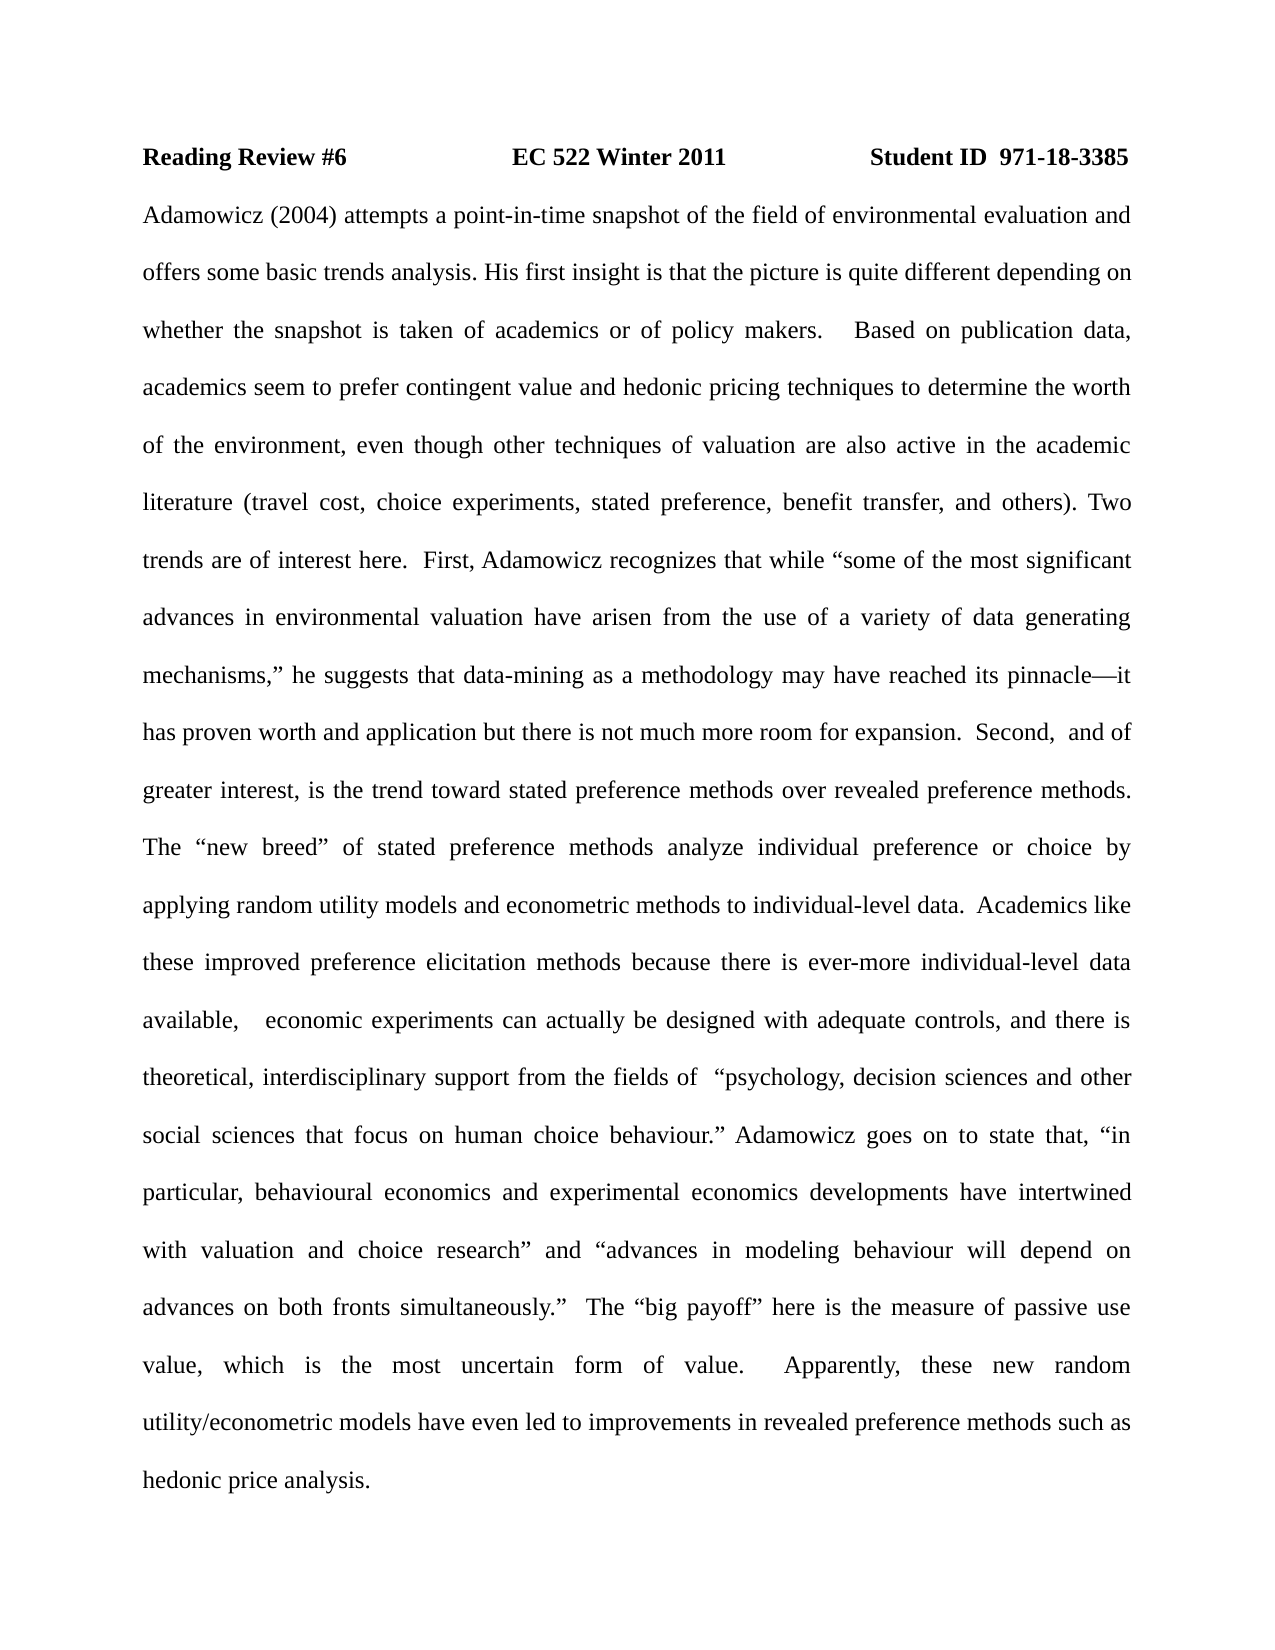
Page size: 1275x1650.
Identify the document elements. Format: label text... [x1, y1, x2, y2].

text Reading Review #6 EC 522 Winter 2011 Student ID 971-18-3385 [142, 142, 1132, 171]
text Adamowicz (2004) attempts a point-in-time snapshot of the field of environmental evaluation and offers some basic trends analysis. His first insight is that the picture is quite different depending on whether the snapshot is taken of academics or of policy makers. Based on publication data, academics seem to prefer contingent value and hedonic pricing techniques to determine the worth of the environment, even though other techniques of valuation are also active in the academic literature (travel cost, choice experiments, stated preference, benefit transfer, and others). Two trends are of interest here. First, Adamowicz recognizes that while “some of the most significant advances in environmental valuation have arisen from the use of a variety of data generating mechanisms,” he suggests that data-mining as a methodology may have reached its pinnacle—it has proven worth and application but there is not much more room for expansion. Second, and of greater interest, is the trend toward stated preference methods over revealed preference methods. The “new breed” of stated preference methods analyze individual preference or choice by applying random utility models and econometric methods to individual-level data. Academics like these improved preference elicitation methods because there is ever-more individual-level data available, economic experiments can actually be designed with adequate controls, and there is theoretical, interdisciplinary support from the fields of “psychology, decision sciences and other social sciences that focus on human choice behaviour.” Adamowicz goes on to state that, “in particular, behavioural economics and experimental economics developments have intertwined with valuation and choice research” and “advances in modeling behaviour will depend on advances on both fronts simultaneously.” The “big payoff” here is the measure of passive use value, which is the most uncertain form of value. Apparently, these new random utility/econometric models have even led to improvements in revealed preference methods such as hedonic price analysis. [142, 200, 1132, 1494]
